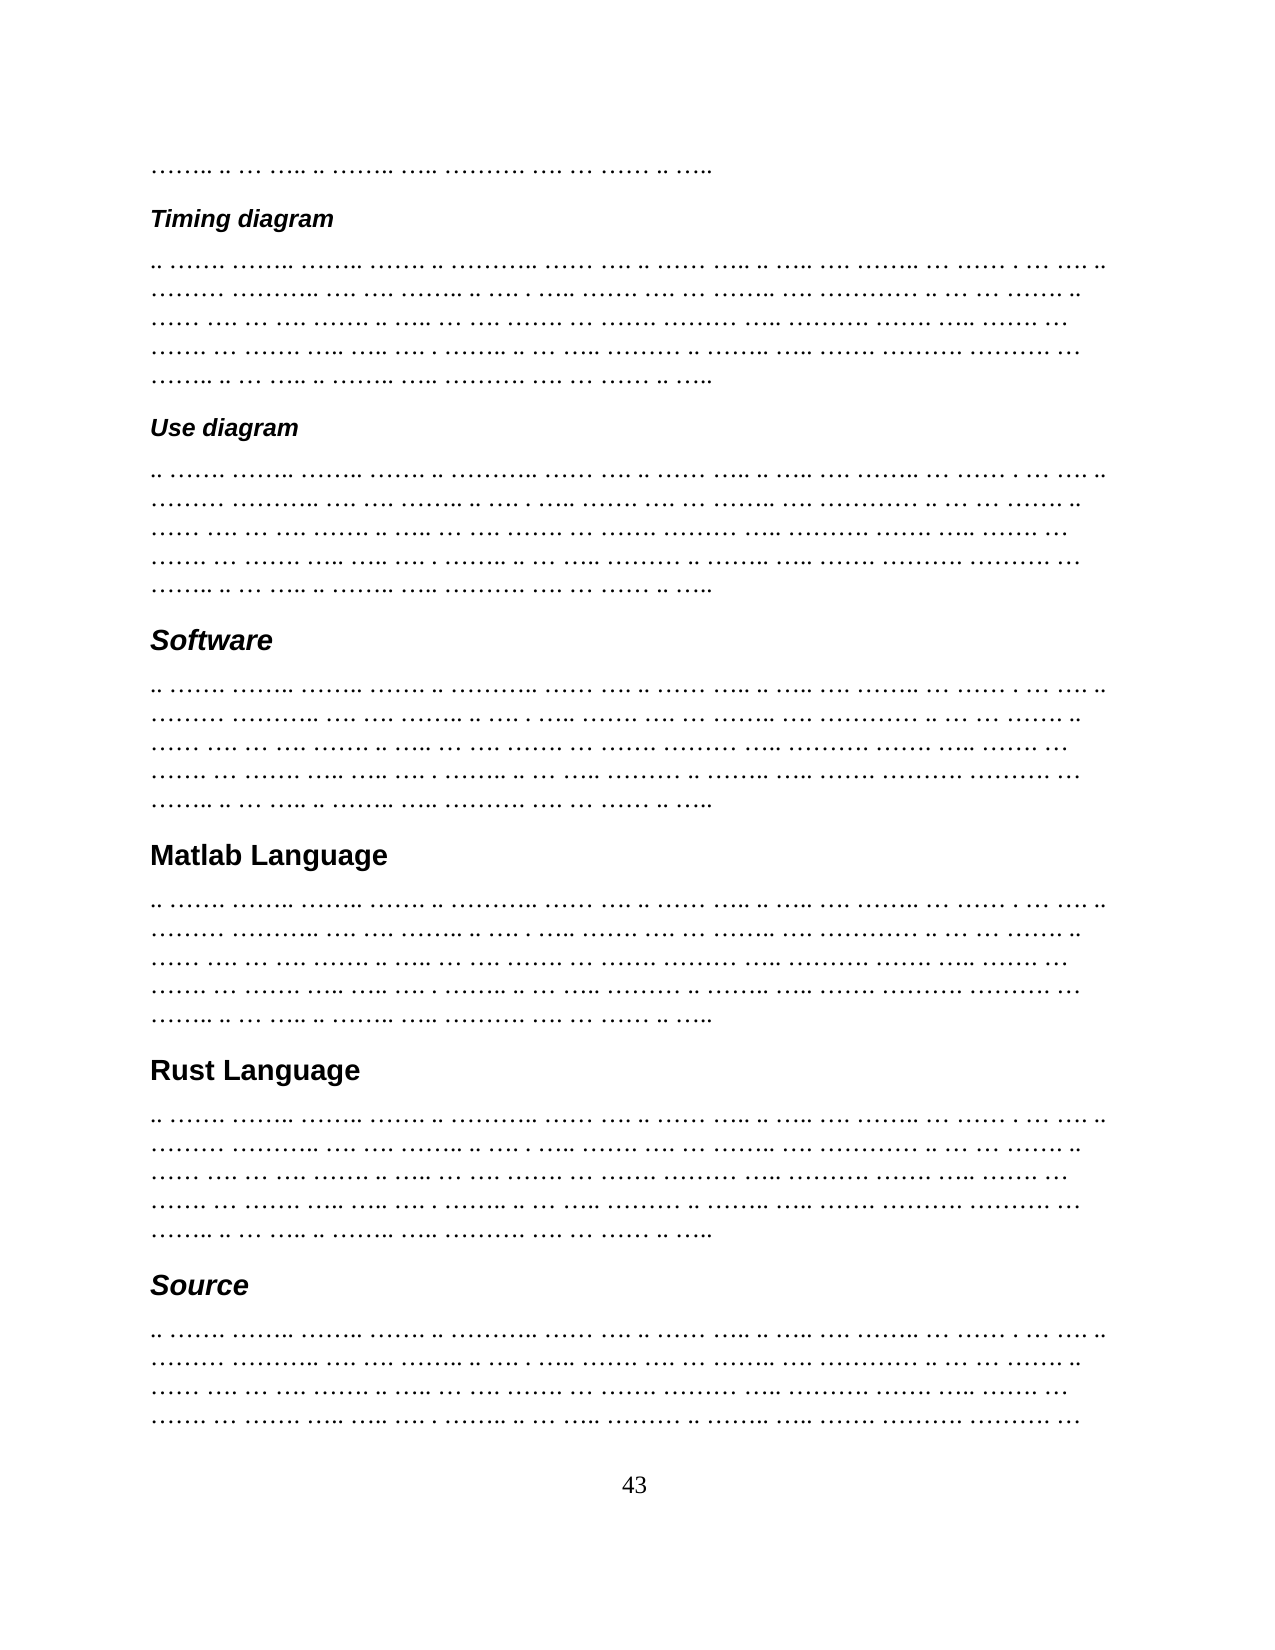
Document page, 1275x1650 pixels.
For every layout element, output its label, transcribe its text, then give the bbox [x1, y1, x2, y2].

subtitle Timing diagram [150, 204, 1125, 232]
subtitle Use diagram [150, 413, 1125, 442]
text .. ……. …….. …….. ……. .. ……….. …… …. .. …… ….. .. ….. …. …….. … …… . … …. .. ……… ……….. …. …. …….. .. …. . ….. ……. …. … …….. …. ………… .. … … ……. .. …… …. … …. ……. .. ….. … …. ……. … ……. ……… ….. ………. ……. ….. ……. … ……. … ……. ….. ….. …. . …….. .. … ….. ……… .. …….. ….. ……. ………. ………. … [150, 1314, 1125, 1429]
subtitle Matlab Language [150, 838, 1125, 872]
subtitle Rust Language [150, 1053, 1125, 1086]
subtitle Source [150, 1268, 1125, 1301]
text .. ……. …….. …….. ……. .. ……….. …… …. .. …… ….. .. ….. …. …….. … …… . … …. .. ……… ……….. …. …. …….. .. …. . ….. ……. …. … …….. …. ………… .. … … ……. .. …… …. … …. ……. .. ….. … …. ……. … ……. ……… ….. ………. ……. ….. ……. … ……. … ……. ….. ….. …. . …….. .. … ….. ……… .. …….. ….. ……. ………. ………. … …….. .. … ….. .. …….. ….. ………. …. … …… .. ….. [150, 454, 1125, 598]
text .. ……. …….. …….. ……. .. ……….. …… …. .. …… ….. .. ….. …. …….. … …… . … …. .. ……… ……….. …. …. …….. .. …. . ….. ……. …. … …….. …. ………… .. … … ……. .. …… …. … …. ……. .. ….. … …. ……. … ……. ……… ….. ………. ……. ….. ……. … ……. … ……. ….. ….. …. . …….. .. … ….. ……… .. …….. ….. ……. ………. ………. … …….. .. … ….. .. …….. ….. ………. …. … …… .. ….. [150, 884, 1125, 1028]
text .. ……. …….. …….. ……. .. ……….. …… …. .. …… ….. .. ….. …. …….. … …… . … …. .. ……… ……….. …. …. …….. .. …. . ….. ……. …. … …….. …. ………… .. … … ……. .. …… …. … …. ……. .. ….. … …. ……. … ……. ……… ….. ………. ……. ….. ……. … ……. … ……. ….. ….. …. . …….. .. … ….. ……… .. …….. ….. ……. ………. ………. … …….. .. … ….. .. …….. ….. ………. …. … …… .. ….. [150, 1099, 1125, 1243]
text .. ……. …….. …….. ……. .. ……….. …… …. .. …… ….. .. ….. …. …….. … …… . … …. .. ……… ……….. …. …. …….. .. …. . ….. ……. …. … …….. …. ………… .. … … ……. .. …… …. … …. ……. .. ….. … …. ……. … ……. ……… ….. ………. ……. ….. ……. … ……. … ……. ….. ….. …. . …….. .. … ….. ……… .. …….. ….. ……. ………. ………. … …….. .. … ….. .. …….. ….. ………. …. … …… .. ….. [150, 669, 1125, 813]
text …….. .. … ….. .. …….. ….. ………. …. … …… .. ….. [150, 150, 1125, 179]
subtitle Software [150, 623, 1125, 657]
text .. ……. …….. …….. ……. .. ……….. …… …. .. …… ….. .. ….. …. …….. … …… . … …. .. ……… ……….. …. …. …….. .. …. . ….. ……. …. … …….. …. ………… .. … … ……. .. …… …. … …. ……. .. ….. … …. ……. … ……. ……… ….. ………. ……. ….. ……. … ……. … ……. ….. ….. …. . …….. .. … ….. ……… .. …….. ….. ……. ………. ………. … …….. .. … ….. .. …….. ….. ………. …. … …… .. ….. [150, 245, 1125, 388]
